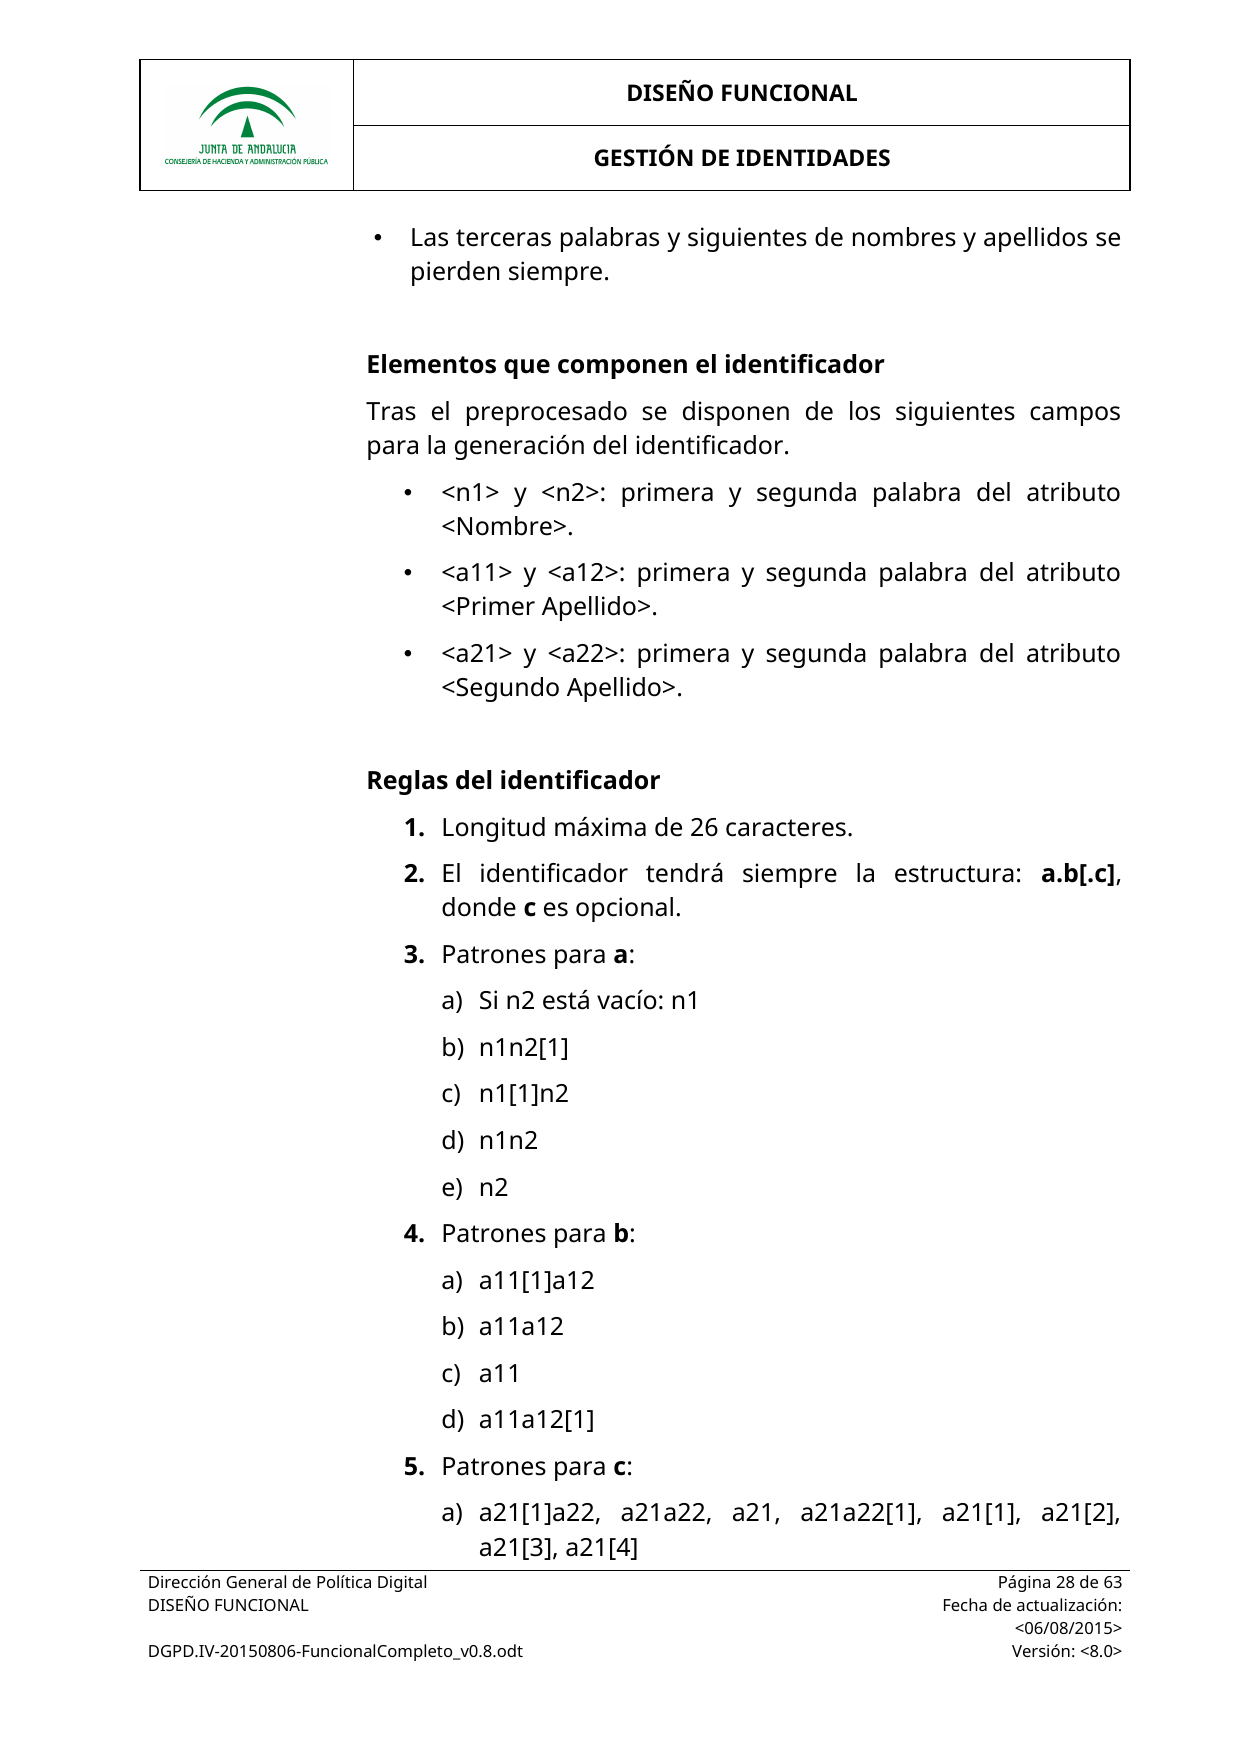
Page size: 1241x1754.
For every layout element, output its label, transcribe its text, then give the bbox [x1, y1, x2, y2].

list n2 [441, 1169, 1122, 1203]
list a21[1]a22, a21a22, a21, a21a22[1], a21[1], a21[2], a21[3], a21[4] [441, 1495, 1122, 1563]
list <a21> y <a22>: primera y segunda palabra del atributo <Segundo Apellido>. [404, 635, 1122, 703]
list <a11> y <a12>: primera y segunda palabra del atributo <Primer Apellido>. [404, 555, 1122, 623]
text Tras el preprocesado se disponen de los siguientes campos para la generación del identificador. [366, 393, 1122, 462]
list a11a12[1] [441, 1402, 1122, 1436]
list n1n2 [441, 1123, 1122, 1157]
list Longitud máxima de 26 caracteres. [404, 809, 1122, 843]
list a11a12 [441, 1309, 1122, 1343]
text Reglas del identificador [366, 763, 1122, 797]
list Patrones para c: [404, 1448, 1122, 1483]
list Patrones para b: [404, 1216, 1122, 1250]
list n1n2[1] [441, 1029, 1122, 1063]
text Elementos que componen el identificador [366, 347, 1122, 381]
list Las terceras palabras y siguientes de nombres y apellidos se pierden siempre. [373, 220, 1122, 288]
list a11 [441, 1355, 1122, 1389]
picture [164, 85, 330, 165]
list <n1> y <n2>: primera y segunda palabra del atributo <Nombre>. [404, 474, 1122, 542]
list a11[1]a12 [441, 1262, 1122, 1296]
list n1[1]n2 [441, 1076, 1122, 1110]
list Patrones para a: [404, 936, 1122, 970]
list Si n2 está vacío: n1 [441, 983, 1122, 1017]
list El identificador tendrá siempre la estructura: a.b[.c], donde c es opcional. [404, 856, 1122, 924]
